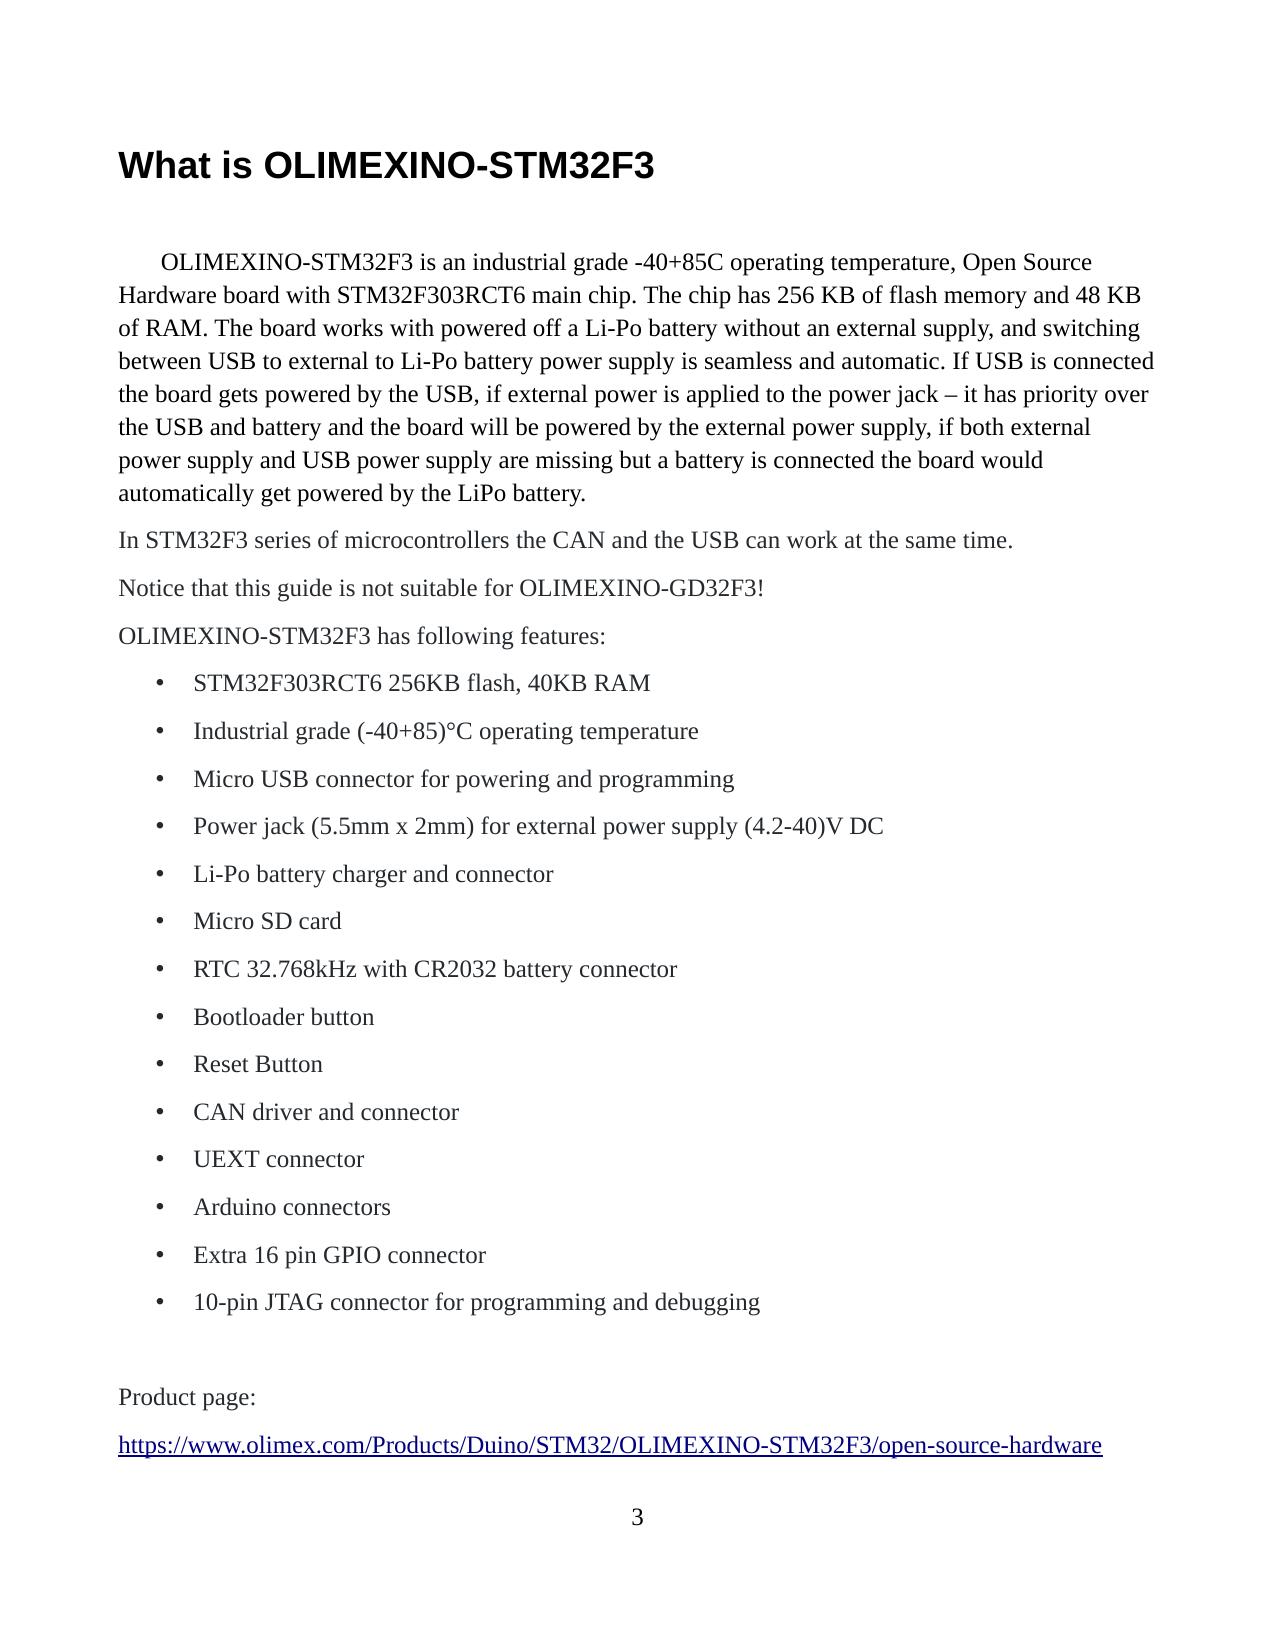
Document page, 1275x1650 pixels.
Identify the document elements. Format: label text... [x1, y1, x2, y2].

text In STM32F3 series of microcontrollers the CAN and the USB can work at the same time. [118, 526, 1157, 554]
list Micro SD card [156, 906, 1157, 935]
list Reset Button [156, 1049, 1157, 1078]
text OLIMEXINO-STM32F3 is an industrial grade -40+85C operating temperature, Open Source Hardware board with STM32F303RCT6 main chip. The chip has 256 KB of flash memory and 48 KB of RAM. The board works with powered off a Li-Po battery without an external supply, and switching between USB to external to Li-Po battery power supply is seamless and automatic. If USB is connected the board gets powered by the USB, if external power is applied to the power jack – it has priority over the USB and battery and the board will be powered by the external power supply, if both external power supply and USB power supply are missing but a battery is connected the board would automatically get powered by the LiPo battery. [118, 247, 1157, 507]
list Power jack (5.5mm x 2mm) for external power supply (4.2-40)V DC [156, 811, 1157, 840]
list 10-pin JTAG connector for programming and debugging [156, 1287, 1157, 1316]
list Li-Po battery charger and connector [156, 859, 1157, 888]
list UEXT connector [156, 1144, 1157, 1173]
list Arduino connectors [156, 1192, 1157, 1221]
text Product page: [118, 1382, 1157, 1411]
list Industrial grade (-40+85)°C operating temperature [156, 716, 1157, 745]
text Notice that this guide is not suitable for OLIMEXINO-GD32F3! [118, 573, 1157, 602]
text https://www.olimex.com/Products/Duino/STM32/OLIMEXINO-STM32F3/open-source-hardware [118, 1430, 1157, 1459]
text OLIMEXINO-STM32F3 has following features: [118, 621, 1157, 649]
list RTC 32.768kHz with CR2032 battery connector [156, 954, 1157, 983]
list CAN driver and connector [156, 1097, 1157, 1126]
subtitle What is OLIMEXINO-STM32F3 [118, 143, 1157, 187]
list Bootloader button [156, 1002, 1157, 1030]
list STM32F303RCT6 256KB flash, 40KB RAM [156, 668, 1157, 697]
list Extra 16 pin GPIO connector [156, 1240, 1157, 1268]
list Micro USB connector for powering and programming [156, 764, 1157, 792]
